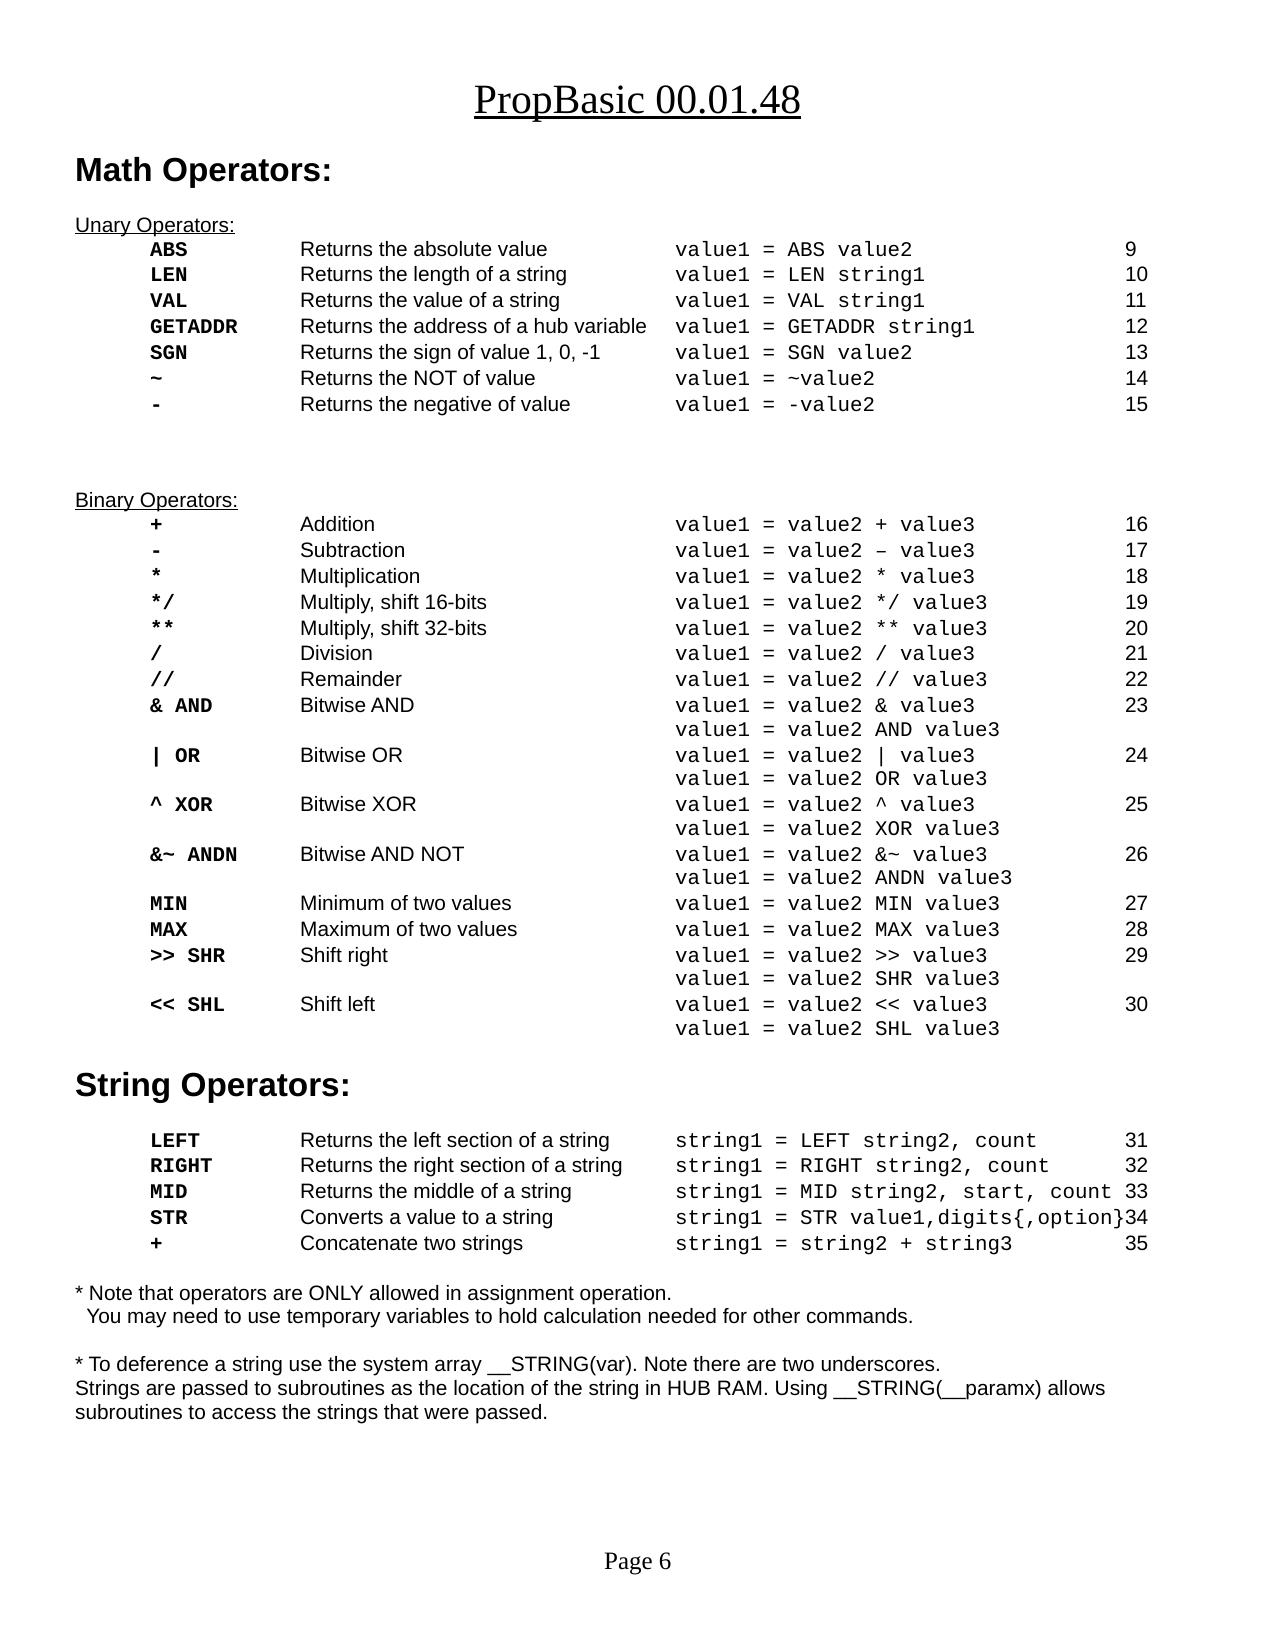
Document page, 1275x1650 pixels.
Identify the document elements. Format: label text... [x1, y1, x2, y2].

text * To deference a string use the system array __STRING(var). Note there are two underscores. [75, 1352, 1200, 1376]
text + Addition value1 = value2 + value3 16 [75, 512, 1200, 538]
text &~ ANDN Bitwise AND NOT value1 = value2 &~ value3 26 [75, 841, 1200, 867]
text & AND Bitwise AND value1 = value2 & value3 23 [75, 693, 1200, 719]
text * Multiplication value1 = value2 * value3 18 [75, 564, 1200, 589]
text ~ Returns the NOT of value value1 = ~value2 14 [75, 366, 1200, 391]
text + Concatenate two strings string1 = string2 + string3 35 [75, 1231, 1200, 1257]
text - Returns the negative of value value1 = -value2 15 [75, 391, 1200, 417]
text - Subtraction value1 = value2 – value3 17 [75, 538, 1200, 564]
text ^ XOR Bitwise XOR value1 = value2 ^ value3 25 [75, 792, 1200, 818]
text MID Returns the middle of a string string1 = MID string2, start, count 33 [75, 1179, 1200, 1205]
text value1 = value2 SHL value3 [75, 1018, 1200, 1041]
text value1 = value2 ANDN value3 [75, 867, 1200, 891]
text MIN Minimum of two values value1 = value2 MIN value3 27 [75, 891, 1200, 917]
text value1 = value2 SHR value3 [75, 968, 1200, 992]
text STR Converts a value to a string string1 = STR value1,digits{,option}34 [75, 1205, 1200, 1231]
text * Note that operators are ONLY allowed in assignment operation. [75, 1280, 1200, 1304]
text LEN Returns the length of a string value1 = LEN string1 10 [75, 262, 1200, 288]
text value1 = value2 XOR value3 [75, 818, 1200, 841]
text String Operators: [75, 1065, 1200, 1103]
text >> SHR Shift right value1 = value2 >> value3 29 [75, 942, 1200, 968]
text ABS Returns the absolute value value1 = ABS value2 9 [75, 236, 1200, 262]
text */ Multiply, shift 16-bits value1 = value2 */ value3 19 [75, 589, 1200, 615]
text Binary Operators: [75, 488, 1200, 512]
text ** Multiply, shift 32-bits value1 = value2 ** value3 20 [75, 615, 1200, 641]
text SGN Returns the sign of value 1, 0, -1 value1 = SGN value2 13 [75, 340, 1200, 366]
text You may need to use temporary variables to hold calculation needed for other commands. [75, 1304, 1200, 1328]
text RIGHT Returns the right section of a string string1 = RIGHT string2, count 32 [75, 1153, 1200, 1179]
text / Division value1 = value2 / value3 21 [75, 641, 1200, 667]
text VAL Returns the value of a string value1 = VAL string1 11 [75, 288, 1200, 314]
text Math Operators: [75, 150, 1200, 188]
text | OR Bitwise OR value1 = value2 | value3 24 [75, 742, 1200, 768]
text // Remainder value1 = value2 // value3 22 [75, 667, 1200, 693]
text value1 = value2 OR value3 [75, 768, 1200, 792]
text value1 = value2 AND value3 [75, 719, 1200, 742]
text Strings are passed to subroutines as the location of the string in HUB RAM. Using __STRING(__paramx) allows subroutines to access the strings that were passed. [75, 1376, 1200, 1424]
text MAX Maximum of two values value1 = value2 MAX value3 28 [75, 917, 1200, 942]
text LEFT Returns the left section of a string string1 = LEFT string2, count 31 [150, 1127, 1200, 1153]
text Unary Operators: [75, 212, 1200, 236]
text << SHL Shift left value1 = value2 << value3 30 [75, 992, 1200, 1018]
text GETADDR Returns the address of a hub variable value1 = GETADDR string1 12 [75, 314, 1200, 340]
